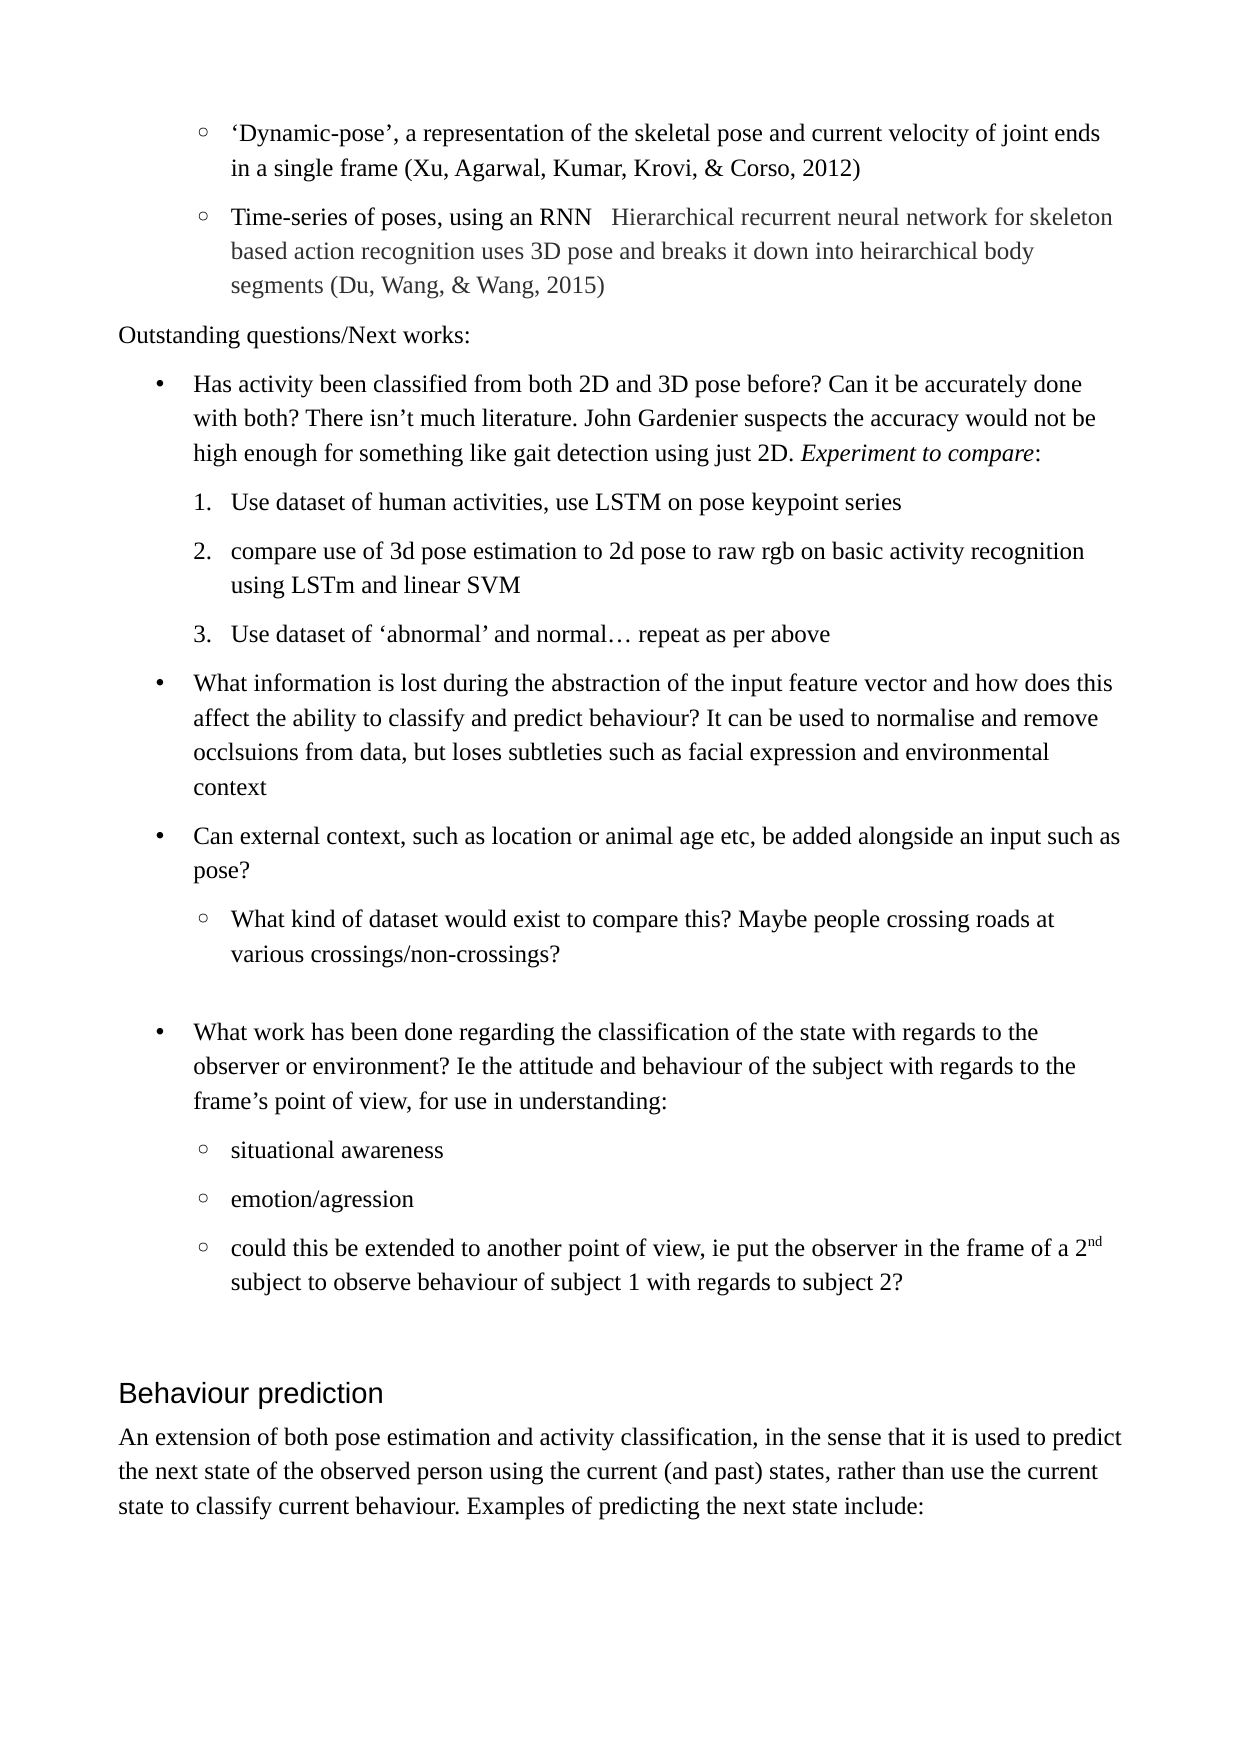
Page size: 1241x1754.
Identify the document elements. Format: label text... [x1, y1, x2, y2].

list What information is lost during the abstraction of the input feature vector and how does this affect the ability to classify and predict behaviour? It can be used to normalise and remove occlsuions from data, but loses subtleties such as facial expression and environmental context [156, 668, 1122, 801]
list Can external context, such as location or animal age etc, be added alongside an input such as pose? [156, 821, 1122, 884]
list ‘Dynamic-pose’, a representation of the skeletal pose and current velocity of joint ends in a single frame (Xu, Agarwal, Kumar, Krovi, & Corso, 2012) [193, 118, 1122, 181]
list could this be extended to another point of view, ie put the observer in the frame of a 2nd subject to observe behaviour of subject 1 with regards to subject 2? [193, 1233, 1122, 1296]
list Use dataset of human activities, use LSTM on pose keypoint series [193, 487, 1122, 516]
list What work has been done regarding the classification of the state with regards to the observer or environment? Ie the attitude and behaviour of the subject with regards to the frame’s point of view, for use in understanding: [156, 1017, 1122, 1114]
list emotion/agression [193, 1184, 1122, 1213]
list compare use of 3d pose estimation to 2d pose to raw rgb on basic activity recognition using LSTm and linear SVM [193, 536, 1122, 599]
text Outstanding questions/Next works: [118, 320, 1122, 348]
list What kind of dataset would exist to compare this? Maybe people crossing roads at various crossings/non-crossings? [193, 904, 1122, 968]
list Time-series of poses, using an RNN Hierarchical recurrent neural network for skeleton based action recognition uses 3D pose and breaks it down into heirarchical body segments (Du, Wang, & Wang, 2015)⁠⁠ [193, 202, 1122, 299]
subtitle Behaviour prediction [118, 1376, 1122, 1409]
text An extension of both pose estimation and activity classification, in the sense that it is used to predict the next state of the observed person using the current (and past) states, rather than use the current state to classify current behaviour. Examples of predicting the next state include: [118, 1422, 1122, 1520]
list Has activity been classified from both 2D and 3D pose before? Can it be accurately done with both? There isn’t much literature. John Gardenier suspects the accuracy would not be high enough for something like gait detection using just 2D. Experiment to compare: [156, 369, 1122, 466]
list situational awareness [193, 1135, 1122, 1163]
list Use dataset of ‘abnormal’ and normal… repeat as per above [193, 619, 1122, 648]
